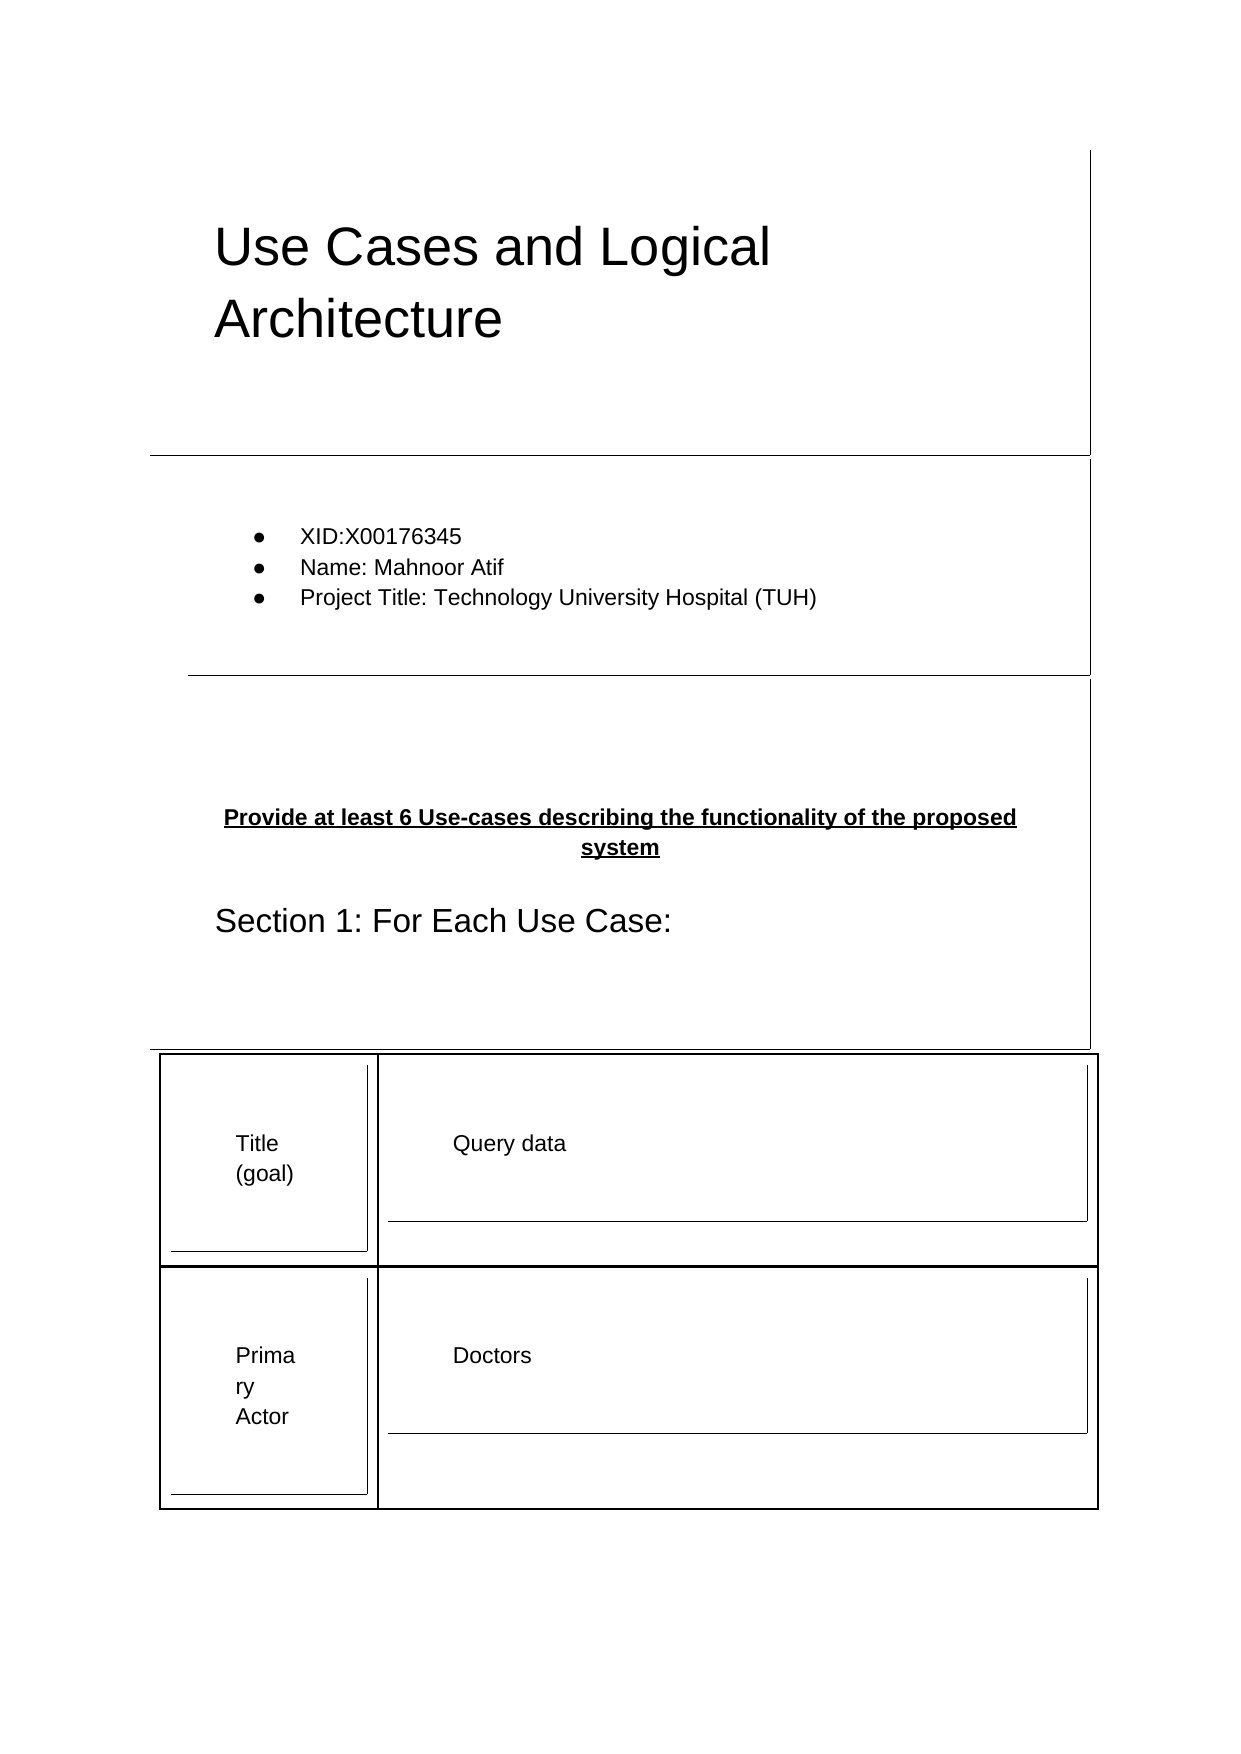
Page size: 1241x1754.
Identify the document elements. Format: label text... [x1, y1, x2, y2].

title Use Cases and Logical Architecture [150, 150, 1090, 348]
subtitle Section 1: For Each Use Case: [150, 837, 1090, 940]
text Provide at least 6 Use-cases describing the functionality of the proposed system [150, 739, 1090, 837]
table_cell Doctors [379, 1268, 1097, 1508]
list XID:X00176345 [187, 459, 1090, 489]
table_header Title (goal) [161, 1055, 377, 1265]
list Name: Mahnoor Atif [187, 489, 1090, 519]
table_cell Primary Actor [161, 1268, 377, 1508]
list Project Title: Technology University Hospital (TUH) [187, 519, 1090, 675]
table_header Query data [379, 1055, 1097, 1265]
